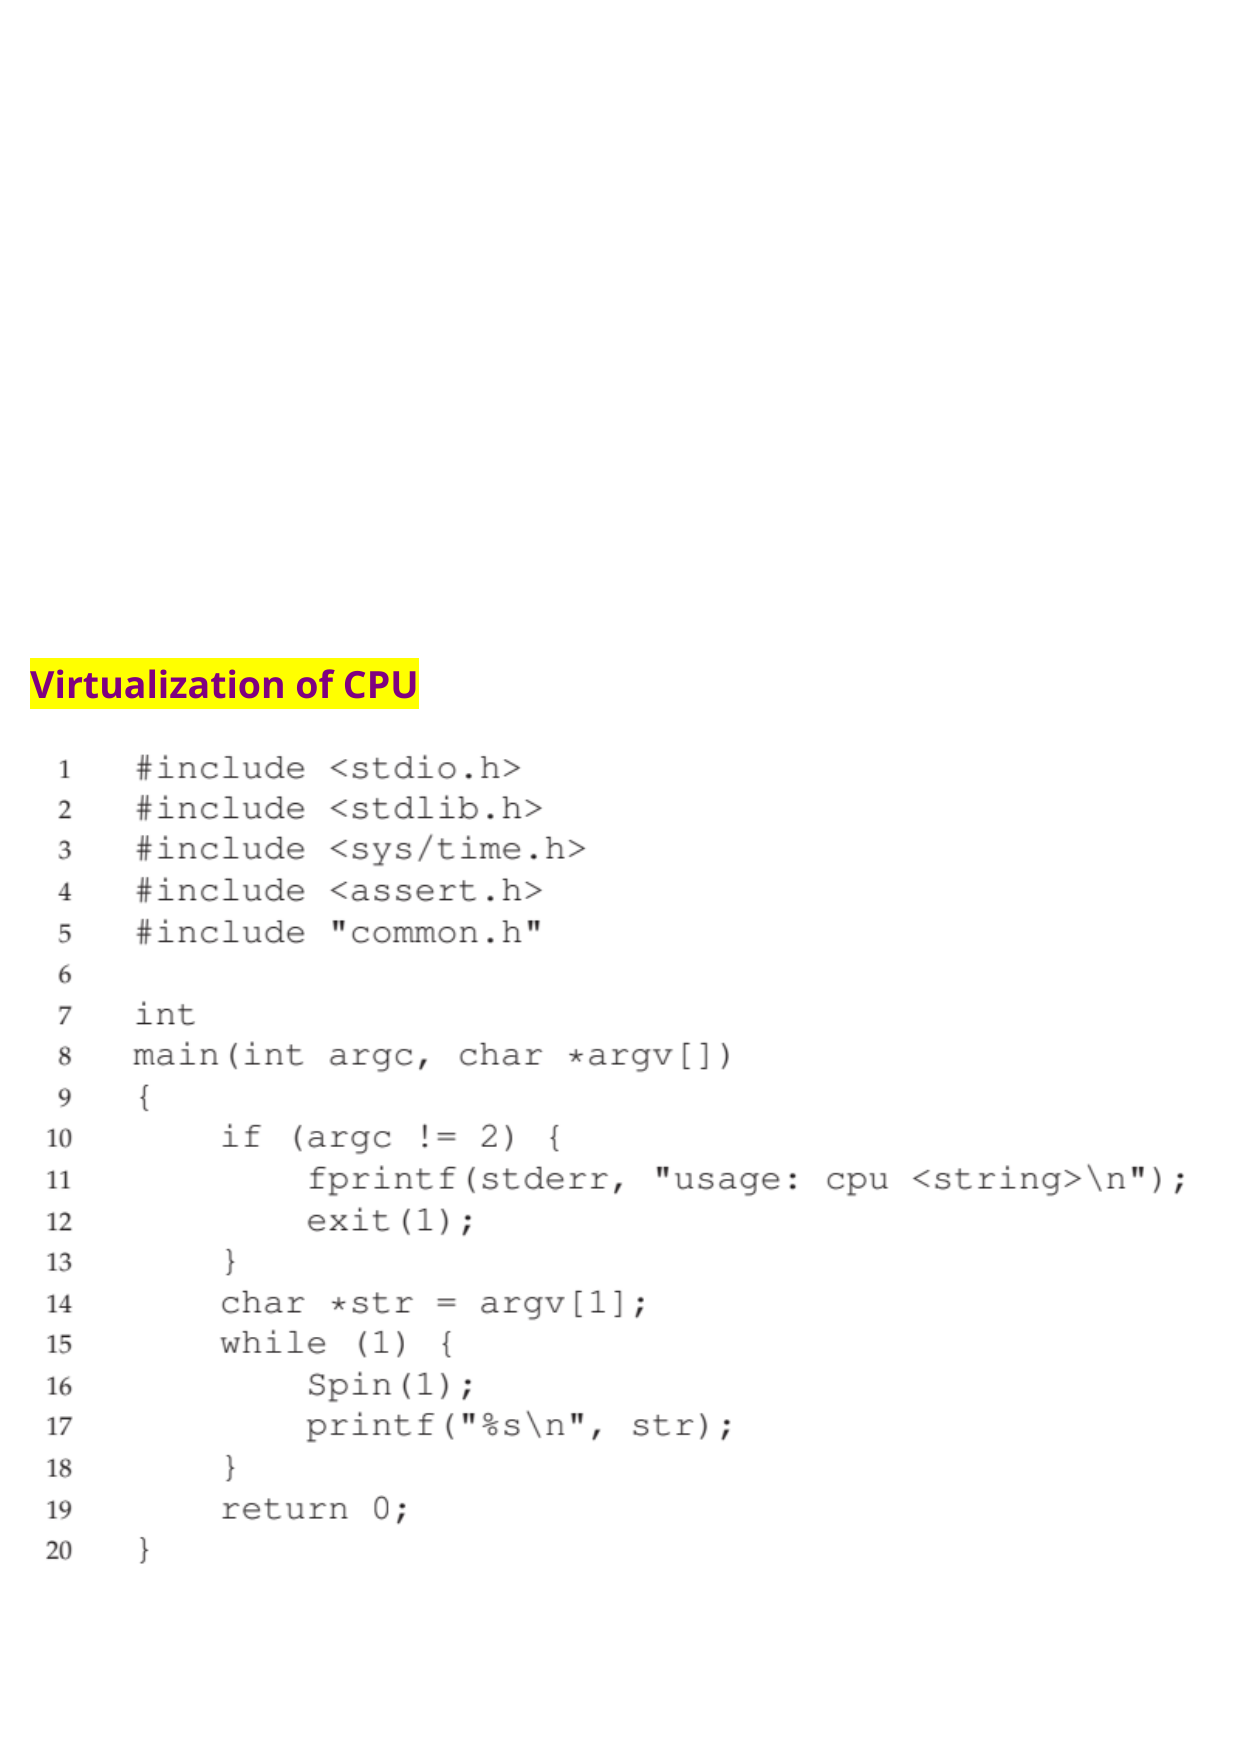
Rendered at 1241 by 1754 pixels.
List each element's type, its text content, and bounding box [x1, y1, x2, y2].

picture [31, 741, 1212, 1587]
subtitle Virtualization of CPU [30, 658, 1211, 709]
